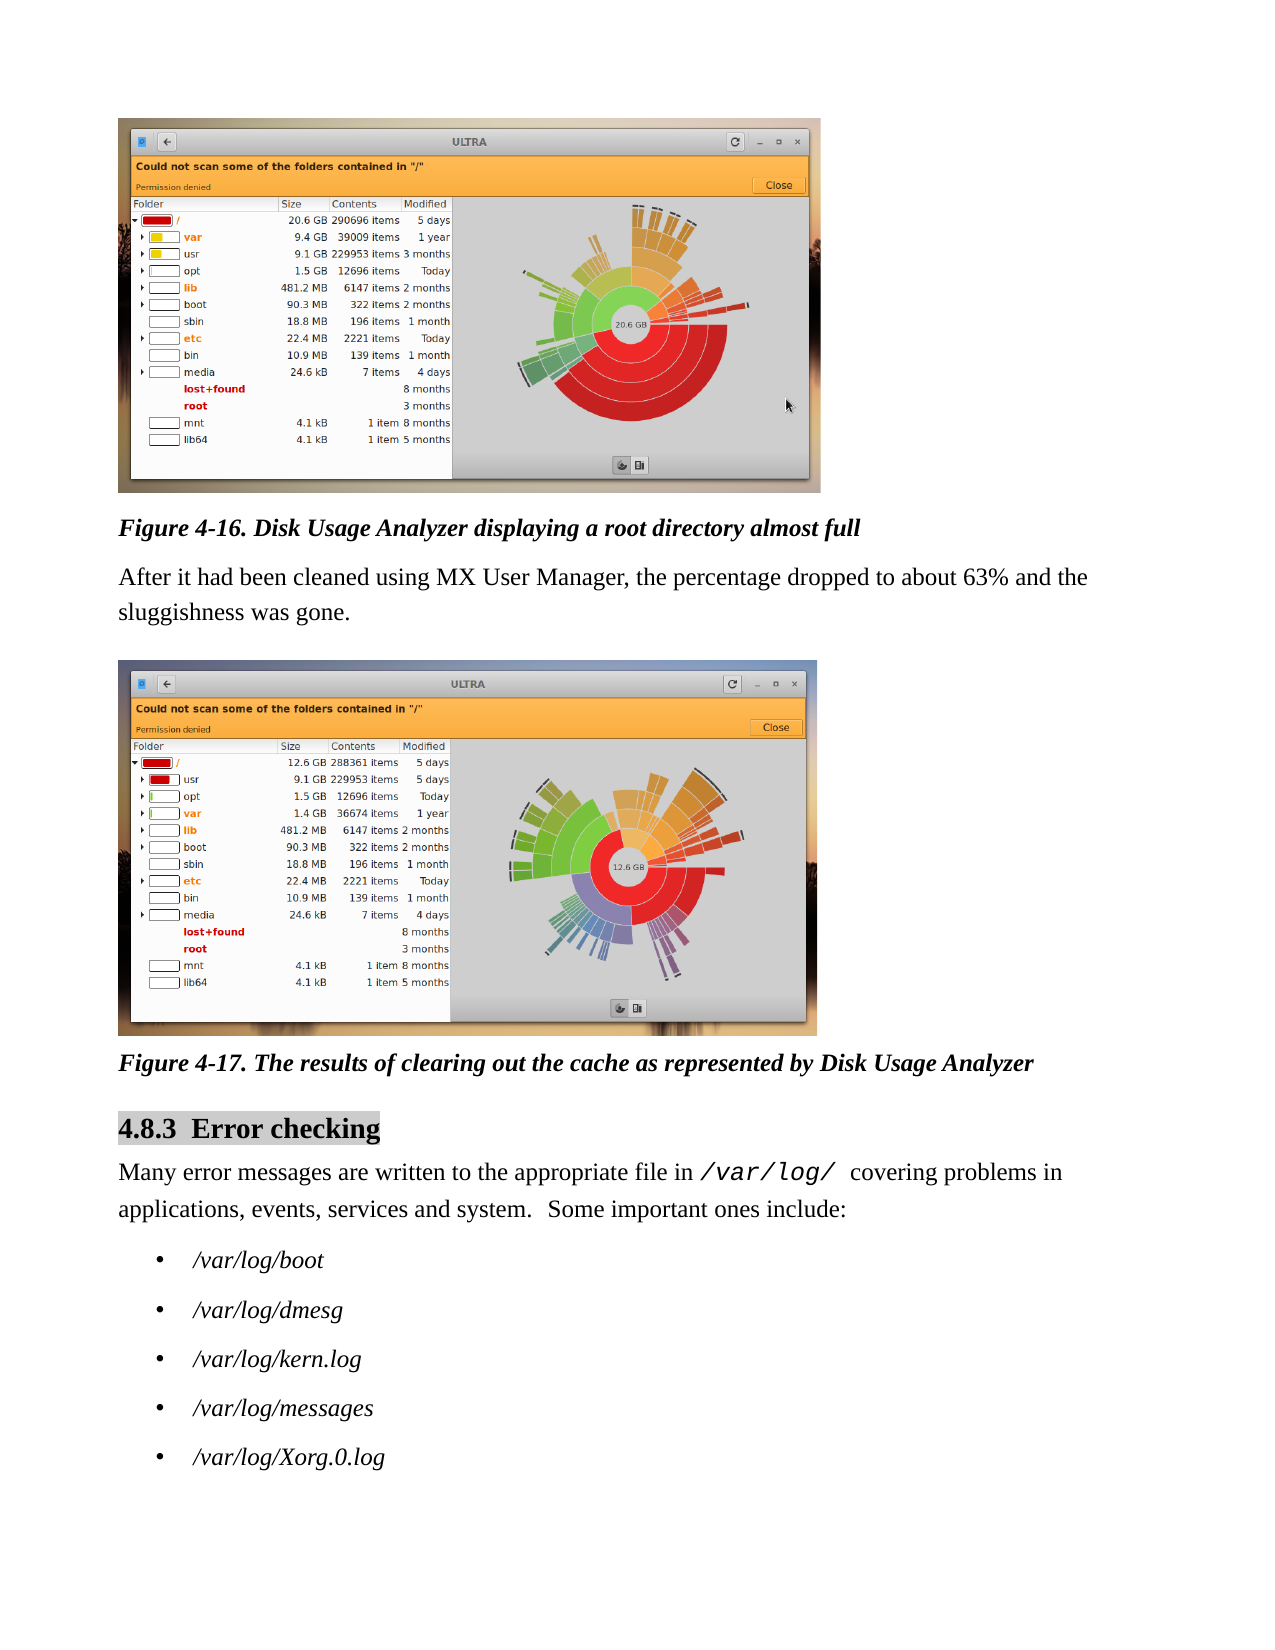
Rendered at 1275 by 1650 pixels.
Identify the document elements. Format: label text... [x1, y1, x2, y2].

list /var/log/messages [156, 1393, 1157, 1422]
list /var/log/boot [156, 1246, 1157, 1274]
text After it had been cleaned using MX User Manager, the percentage dropped to about 63% and the sluggishness was gone. [118, 562, 1157, 625]
picture [118, 118, 821, 493]
list /var/log/kern.log [156, 1344, 1157, 1372]
subtitle 4.8.3 Error checking [380, 1111, 1157, 1145]
list /var/log/Xorg.0.log [156, 1442, 1157, 1471]
text Figure 4-17. The results of clearing out the cache as represented by Disk Usage Analyzer [118, 1048, 1157, 1077]
text Figure 4-16. Disk Usage Analyzer displaying a root directory almost full [118, 513, 1157, 542]
list /var/log/dmesg [156, 1295, 1157, 1323]
picture [118, 660, 818, 1036]
text Many error messages are written to the appropriate file in /var/log/ covering problems in applications, events, services and system. Some important ones include: [118, 1157, 1157, 1225]
